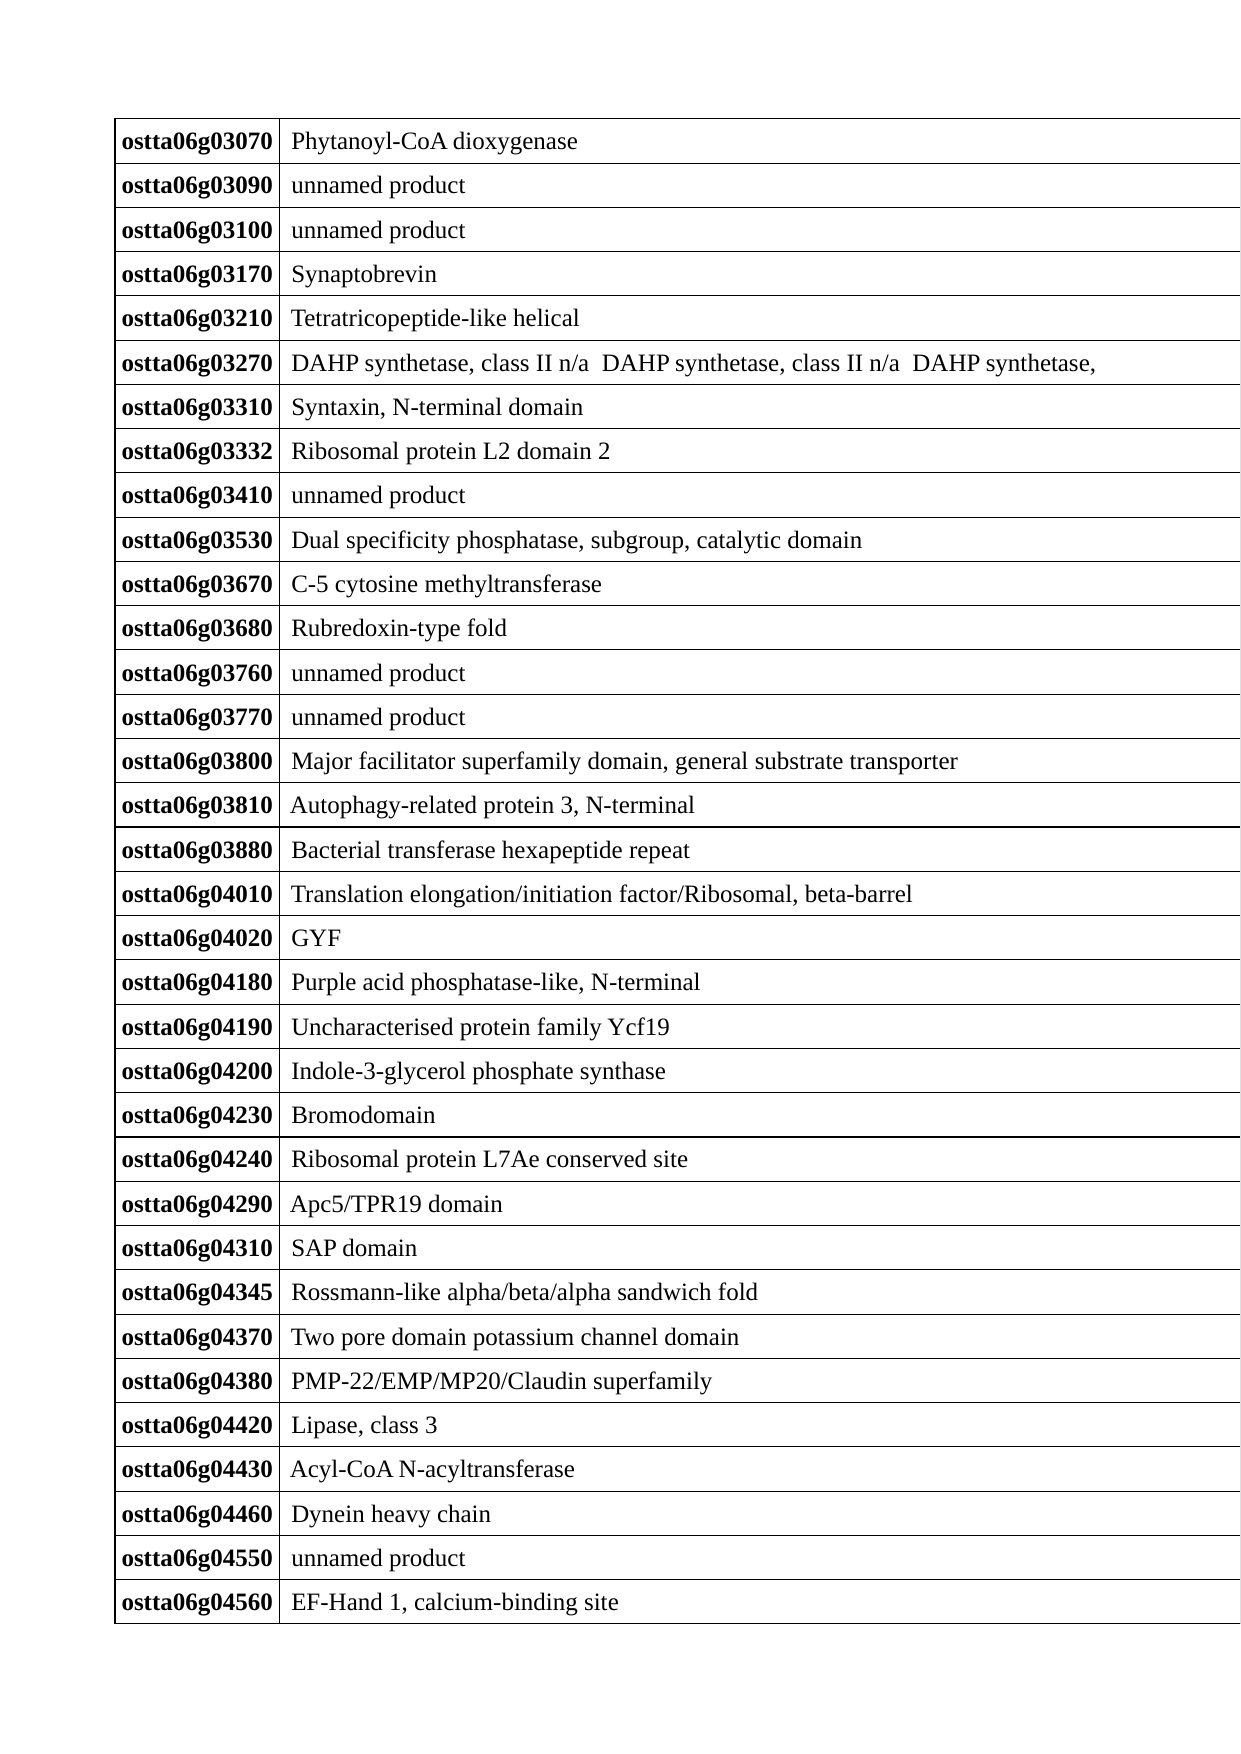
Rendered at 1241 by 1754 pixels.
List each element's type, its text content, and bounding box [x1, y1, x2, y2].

table_cell GYF [280, 916, 1240, 959]
table_cell ostta06g03810 [116, 783, 279, 826]
table_cell ostta06g04180 [116, 960, 279, 1003]
table_cell ostta06g04190 [116, 1005, 279, 1048]
table_cell unnamed product [280, 473, 1240, 517]
table_cell ostta06g04010 [116, 872, 279, 915]
table_cell ostta06g03310 [116, 385, 279, 428]
table_cell unnamed product [280, 695, 1240, 738]
table_cell ostta06g04550 [116, 1536, 279, 1579]
table_cell Dynein heavy chain [280, 1492, 1240, 1535]
table_cell ostta06g03170 [116, 252, 279, 295]
table_cell ostta06g04020 [116, 916, 279, 959]
table_cell unnamed product [280, 164, 1240, 207]
table_cell ostta06g03760 [116, 650, 279, 694]
table_cell ostta06g04460 [116, 1492, 279, 1535]
table_cell Syntaxin, N-terminal domain [280, 385, 1240, 428]
table_cell Dual specificity phosphatase, subgroup, catalytic domain [280, 518, 1240, 561]
table_cell ostta06g03332 [116, 429, 279, 472]
table_cell Uncharacterised protein family Ycf19 [280, 1005, 1240, 1048]
table_cell ostta06g04380 [116, 1359, 279, 1402]
table_cell ostta06g04200 [116, 1049, 279, 1092]
table_cell ostta06g03880 [116, 828, 279, 871]
table_cell PMP-22/EMP/MP20/Claudin superfamily [280, 1359, 1240, 1402]
table_cell Rossmann-like alpha/beta/alpha sandwich fold [280, 1270, 1240, 1313]
table_cell ostta06g04345 [116, 1270, 279, 1313]
table_cell ostta06g04560 [116, 1580, 279, 1623]
table_cell ostta06g04310 [116, 1226, 279, 1269]
table_cell ostta06g03270 [116, 341, 279, 384]
table_cell ostta06g03100 [116, 208, 279, 251]
table_cell Ribosomal protein L7Ae conserved site [280, 1138, 1240, 1181]
table_cell Indole-3-glycerol phosphate synthase [280, 1049, 1240, 1092]
table_cell Lipase, class 3 [280, 1403, 1240, 1446]
table_cell ostta06g04290 [116, 1182, 279, 1225]
table_cell EF-Hand 1, calcium-binding site [280, 1580, 1240, 1623]
table_cell ostta06g04370 [116, 1315, 279, 1358]
table_cell ostta06g03210 [116, 296, 279, 339]
table_cell ostta06g03090 [116, 164, 279, 207]
table_cell ostta06g03070 [116, 119, 279, 162]
table_cell Bromodomain [280, 1093, 1240, 1136]
table_cell Two pore domain potassium channel domain [280, 1315, 1240, 1358]
table_cell Major facilitator superfamily domain, general substrate transporter [280, 739, 1240, 782]
table_cell C-5 cytosine methyltransferase [280, 562, 1240, 605]
table_cell ostta06g04420 [116, 1403, 279, 1446]
table_cell ostta06g03530 [116, 518, 279, 561]
table_cell Autophagy-related protein 3, N-terminal [280, 783, 1240, 826]
table_cell ostta06g03410 [116, 473, 279, 517]
table_cell Ribosomal protein L2 domain 2 [280, 429, 1240, 472]
table_cell SAP domain [280, 1226, 1240, 1269]
table_cell DAHP synthetase, class II n/a DAHP synthetase, class II n/a DAHP synthetase, [280, 341, 1240, 384]
table_cell ostta06g03770 [116, 695, 279, 738]
table_cell Rubredoxin-type fold [280, 606, 1240, 649]
table_cell ostta06g04230 [116, 1093, 279, 1136]
table_cell Purple acid phosphatase-like, N-terminal [280, 960, 1240, 1003]
table_cell unnamed product [280, 1536, 1240, 1579]
table_cell Phytanoyl-CoA dioxygenase [280, 119, 1240, 162]
table_cell ostta06g03670 [116, 562, 279, 605]
table_cell ostta06g04430 [116, 1447, 279, 1491]
table_cell Tetratricopeptide-like helical [280, 296, 1240, 339]
table_cell ostta06g04240 [116, 1138, 279, 1181]
table_cell Translation elongation/initiation factor/Ribosomal, beta-barrel [280, 872, 1240, 915]
table_cell unnamed product [280, 650, 1240, 694]
table_cell unnamed product [280, 208, 1240, 251]
table_cell Acyl-CoA N-acyltransferase [280, 1447, 1240, 1491]
table_cell Bacterial transferase hexapeptide repeat [280, 828, 1240, 871]
table_cell Synaptobrevin [280, 252, 1240, 295]
table_cell ostta06g03680 [116, 606, 279, 649]
table_cell Apc5/TPR19 domain [280, 1182, 1240, 1225]
table_cell ostta06g03800 [116, 739, 279, 782]
